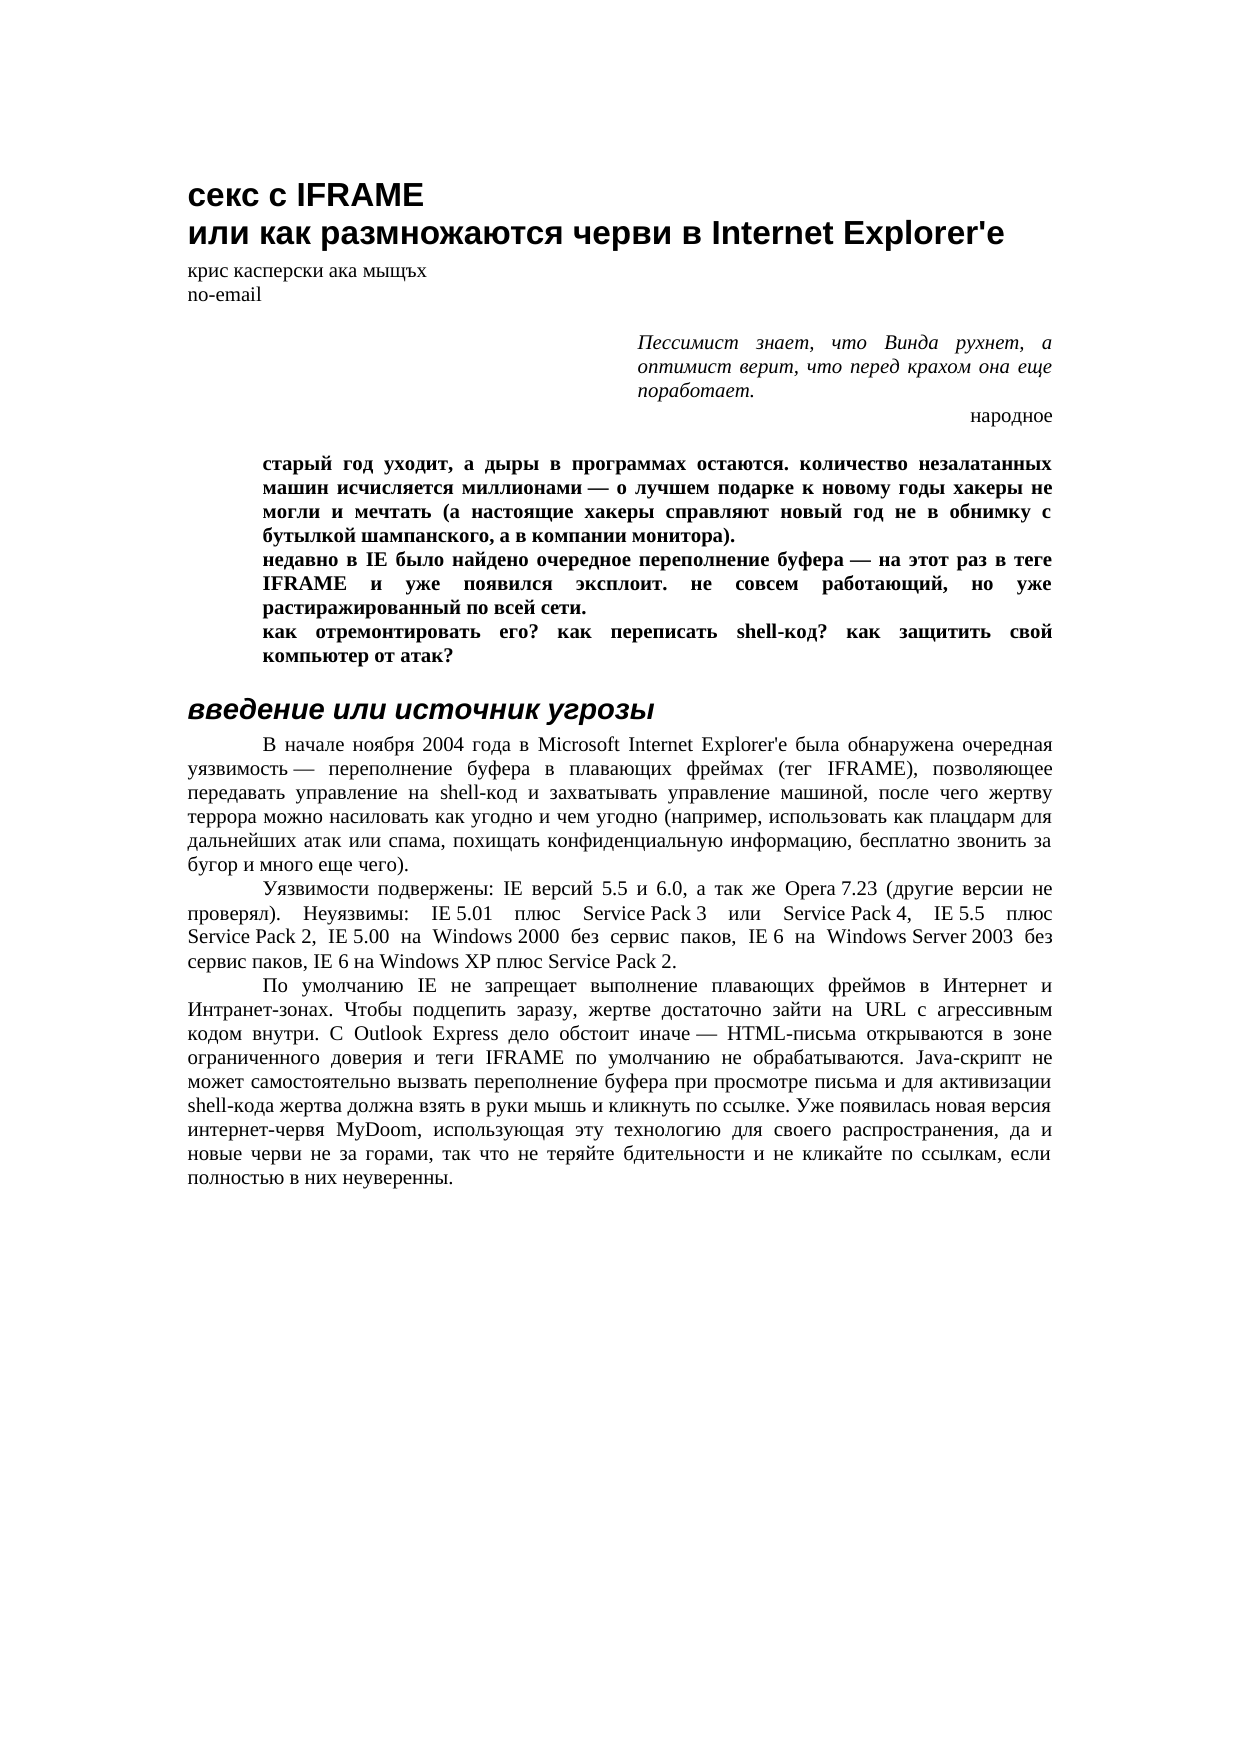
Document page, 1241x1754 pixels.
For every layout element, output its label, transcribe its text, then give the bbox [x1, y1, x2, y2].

text народное [187, 402, 1053, 427]
subtitle секс с IFRAME или как размножаются черви в Internet Explorer'e [187, 175, 1053, 252]
text крис касперски ака мыщъх no-email [187, 258, 1053, 306]
text По умолчанию IE не запрещает выполнение плавающих фреймов в Интернет и Интранет-зонах. Чтобы подцепить заразу, жертве достаточно зайти на URL с агрессивным кодом внутри. С Outlook Express дело обстоит иначе — HTML-письма открываются в зоне ограниченного доверия и теги IFRAME по умолчанию не обрабатываются. Java-скрипт не может самостоятельно вызвать переполнение буфера при просмотре письма и для активизации shell-кода жертва должна взять в руки мышь и кликнуть по ссылке. Уже появилась новая версия интернет-червя MyDoom, использующая эту технологию для своего распространения, да и новые черви не за горами, так что не теряйте бдительности и не кликайте по ссылкам, если полностью в них неуверенны. [187, 973, 1053, 1189]
subtitle введение или источник угрозы [187, 692, 1053, 726]
text Уязвимости подвержены: IE версий 5.5 и 6.0, а так же Opera 7.23 (другие версии не проверял). Неуязвимы: IE 5.01 плюс Service Pack 3 или Service Pack 4, IE 5.5 плюс Service Pack 2, IE 5.00 на Windows 2000 без сервис паков, IE 6 на Windows Server 2003 без сервис паков, IE 6 на Windows XP плюс Service Pack 2. [187, 876, 1053, 973]
text недавно в IE было найдено очередное переполнение буфера — на этот раз в теге IFRAME и уже появился эксплоит. не совсем работающий, но уже растиражированный по всей сети. [262, 547, 1053, 619]
text В начале ноября 2004 года в Microsoft Internet Explorer'e была обнаружена очередная уязвимость — переполнение буфера в плавающих фреймах (тег IFRAME), позволяющее передавать управление на shell-код и захватывать управление машиной, после чего жертву террора можно насиловать как угодно и чем угодно (например, использовать как плацдарм для дальнейших атак или спама, похищать конфиденциальную информацию, бесплатно звонить за бугор и много еще чего). [187, 732, 1053, 876]
text как отремонтировать его? как переписать shell-код? как защитить свой компьютер от атак? [262, 619, 1053, 667]
text старый год уходит, а дыры в программах остаются. количество незалатанных машин исчисляется миллионами — о лучшем подарке к новому годы хакеры не могли и мечтать (а настоящие хакеры справляют новый год не в обнимку с бутылкой шампанского, а в компании монитора). [262, 451, 1053, 547]
text Пессимист знает, что Винда рухнет, а оптимист верит, что перед крахом она еще поработает. [637, 330, 1053, 402]
